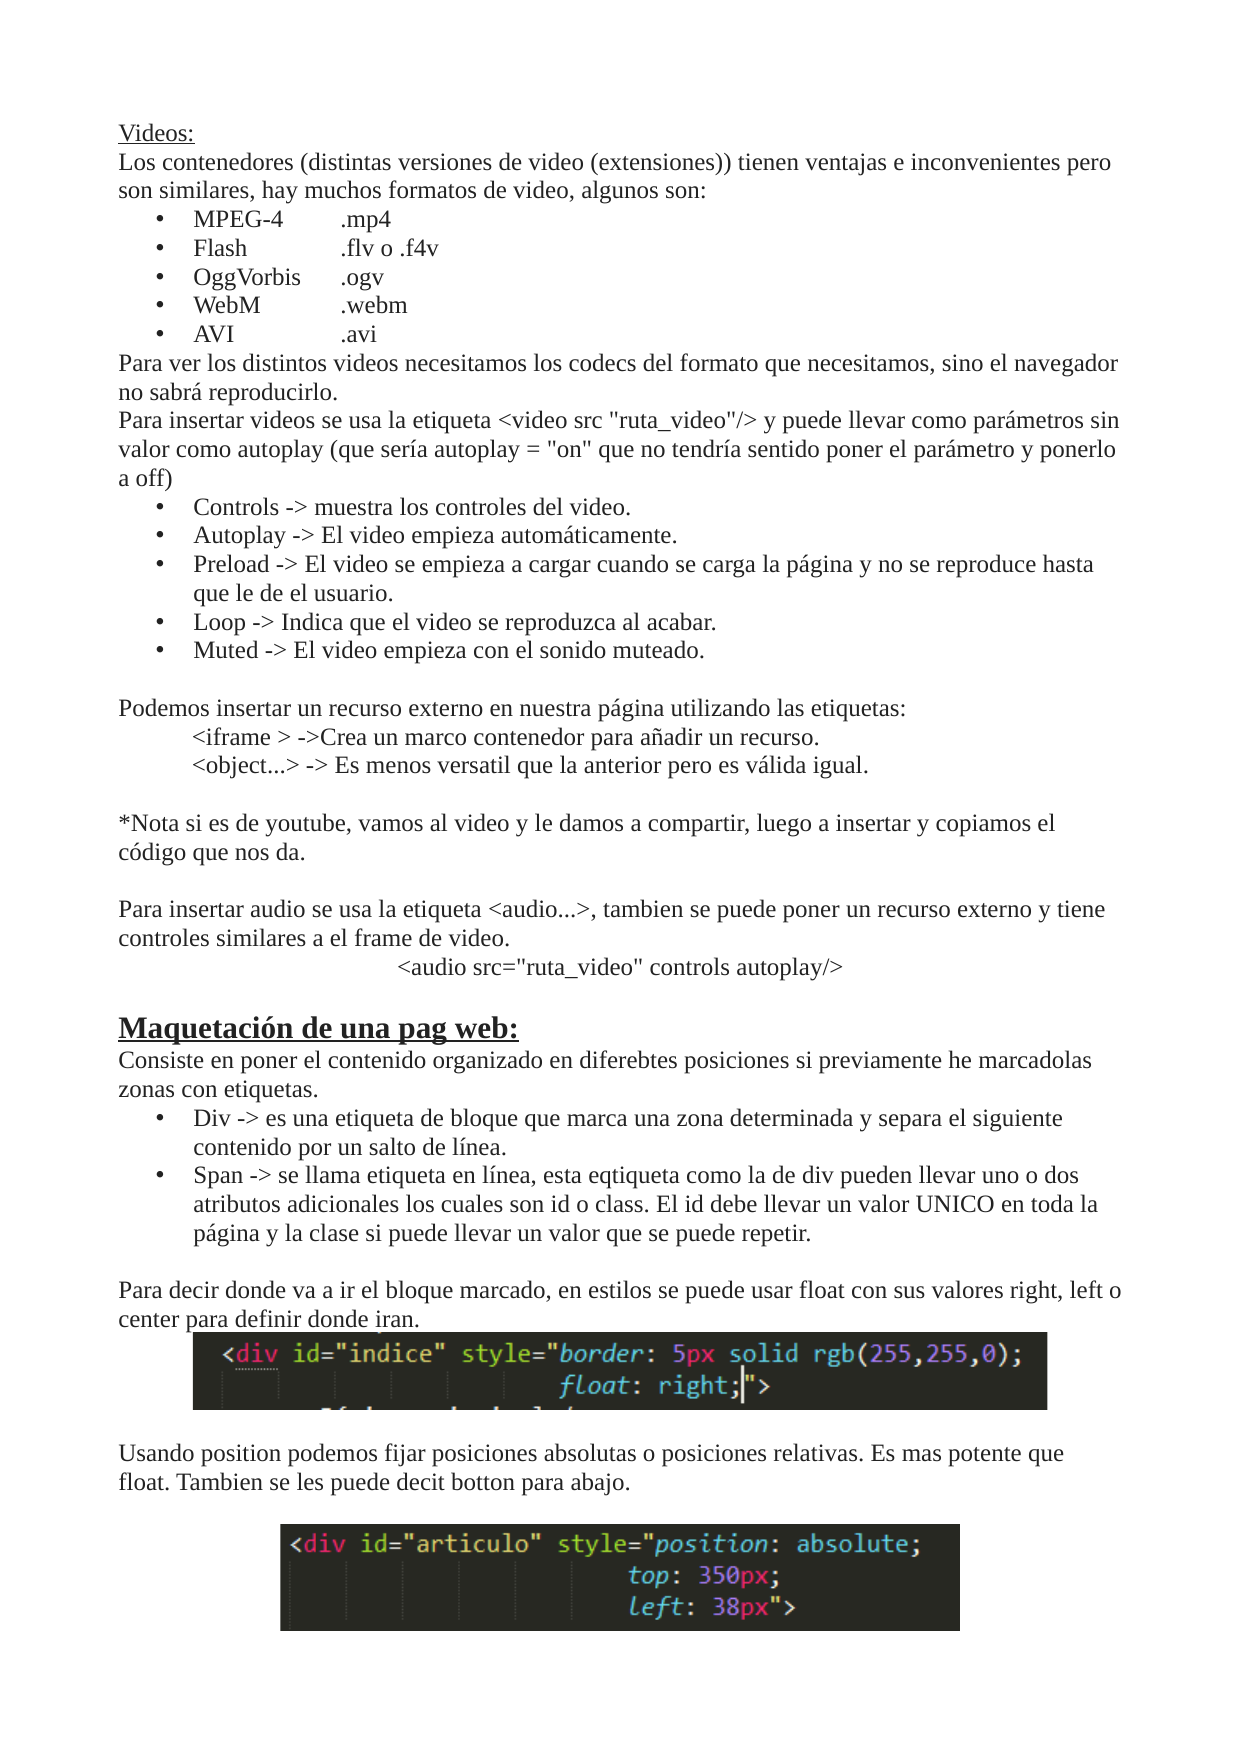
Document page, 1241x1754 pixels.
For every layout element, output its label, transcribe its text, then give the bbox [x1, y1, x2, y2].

list Div -> es una etiqueta de bloque que marca una zona determinada y separa el siguiente contenido por un salto de línea. [156, 1103, 1122, 1160]
text <audio src="ruta_video" controls autoplay/> [118, 952, 1122, 981]
text Para insertar audio se usa la etiqueta <audio...>, tambien se puede poner un recurso externo y tiene controles similares a el frame de video. [118, 894, 1122, 952]
text *Nota si es de youtube, vamos al video y le damos a compartir, luego a insertar y copiamos el código que nos da. [118, 808, 1122, 866]
text Para decir donde va a ir el bloque marcado, en estilos se puede usar float con sus valores right, left o center para definir donde iran. [118, 1275, 1122, 1333]
list Preload -> El video se empieza a cargar cuando se carga la página y no se reproduce hasta que le de el usuario. [156, 549, 1122, 607]
list Muted -> El video empieza con el sonido muteado. [156, 636, 1122, 664]
list Loop -> Indica que el video se reproduzca al acabar. [156, 607, 1122, 636]
list Controls -> muestra los controles del video. [156, 492, 1122, 521]
text Podemos insertar un recurso externo en nuestra página utilizando las etiquetas: [118, 693, 1122, 722]
text Maquetación de una pag web: [118, 1009, 1122, 1045]
text Consiste en poner el contenido organizado en diferebtes posiciones si previamente he marcadolas zonas con etiquetas. [118, 1045, 1122, 1103]
list Flash .flv o .f4v [156, 233, 1122, 262]
text <iframe > ->Crea un marco contenedor para añadir un recurso. [118, 722, 1122, 751]
text Para ver los distintos videos necesitamos los codecs del formato que necesitamos, sino el navegador no sabrá reproducirlo. [118, 348, 1122, 406]
list MPEG-4 .mp4 [156, 204, 1122, 233]
list Autoplay -> El video empieza automáticamente. [156, 521, 1122, 549]
text Usando position podemos fijar posiciones absolutas o posiciones relativas. Es mas potente que float. Tambien se les puede decit botton para abajo. [118, 1438, 1122, 1496]
list AVI .avi [156, 319, 1122, 348]
text Videos: [118, 118, 1122, 147]
text <object...> -> Es menos versatil que la anterior pero es válida igual. [118, 751, 1122, 779]
list OggVorbis .ogv [156, 262, 1122, 291]
list WebM .webm [156, 291, 1122, 319]
picture [280, 1524, 960, 1631]
text Para insertar videos se usa la etiqueta <video src "ruta_video"/> y puede llevar como parámetros sin valor como autoplay (que sería autoplay = "on" que no tendría sentido poner el parámetro y ponerlo a off) [118, 406, 1122, 492]
text Los contenedores (distintas versiones de video (extensiones)) tienen ventajas e inconvenientes pero son similares, hay muchos formatos de video, algunos son: [118, 147, 1122, 204]
list Span -> se llama etiqueta en línea, esta eqtiqueta como la de div pueden llevar uno o dos atributos adicionales los cuales son id o class. El id debe llevar un valor UNICO en toda la página y la clase si puede llevar un valor que se puede repetir. [156, 1160, 1122, 1247]
picture [192, 1332, 1048, 1410]
